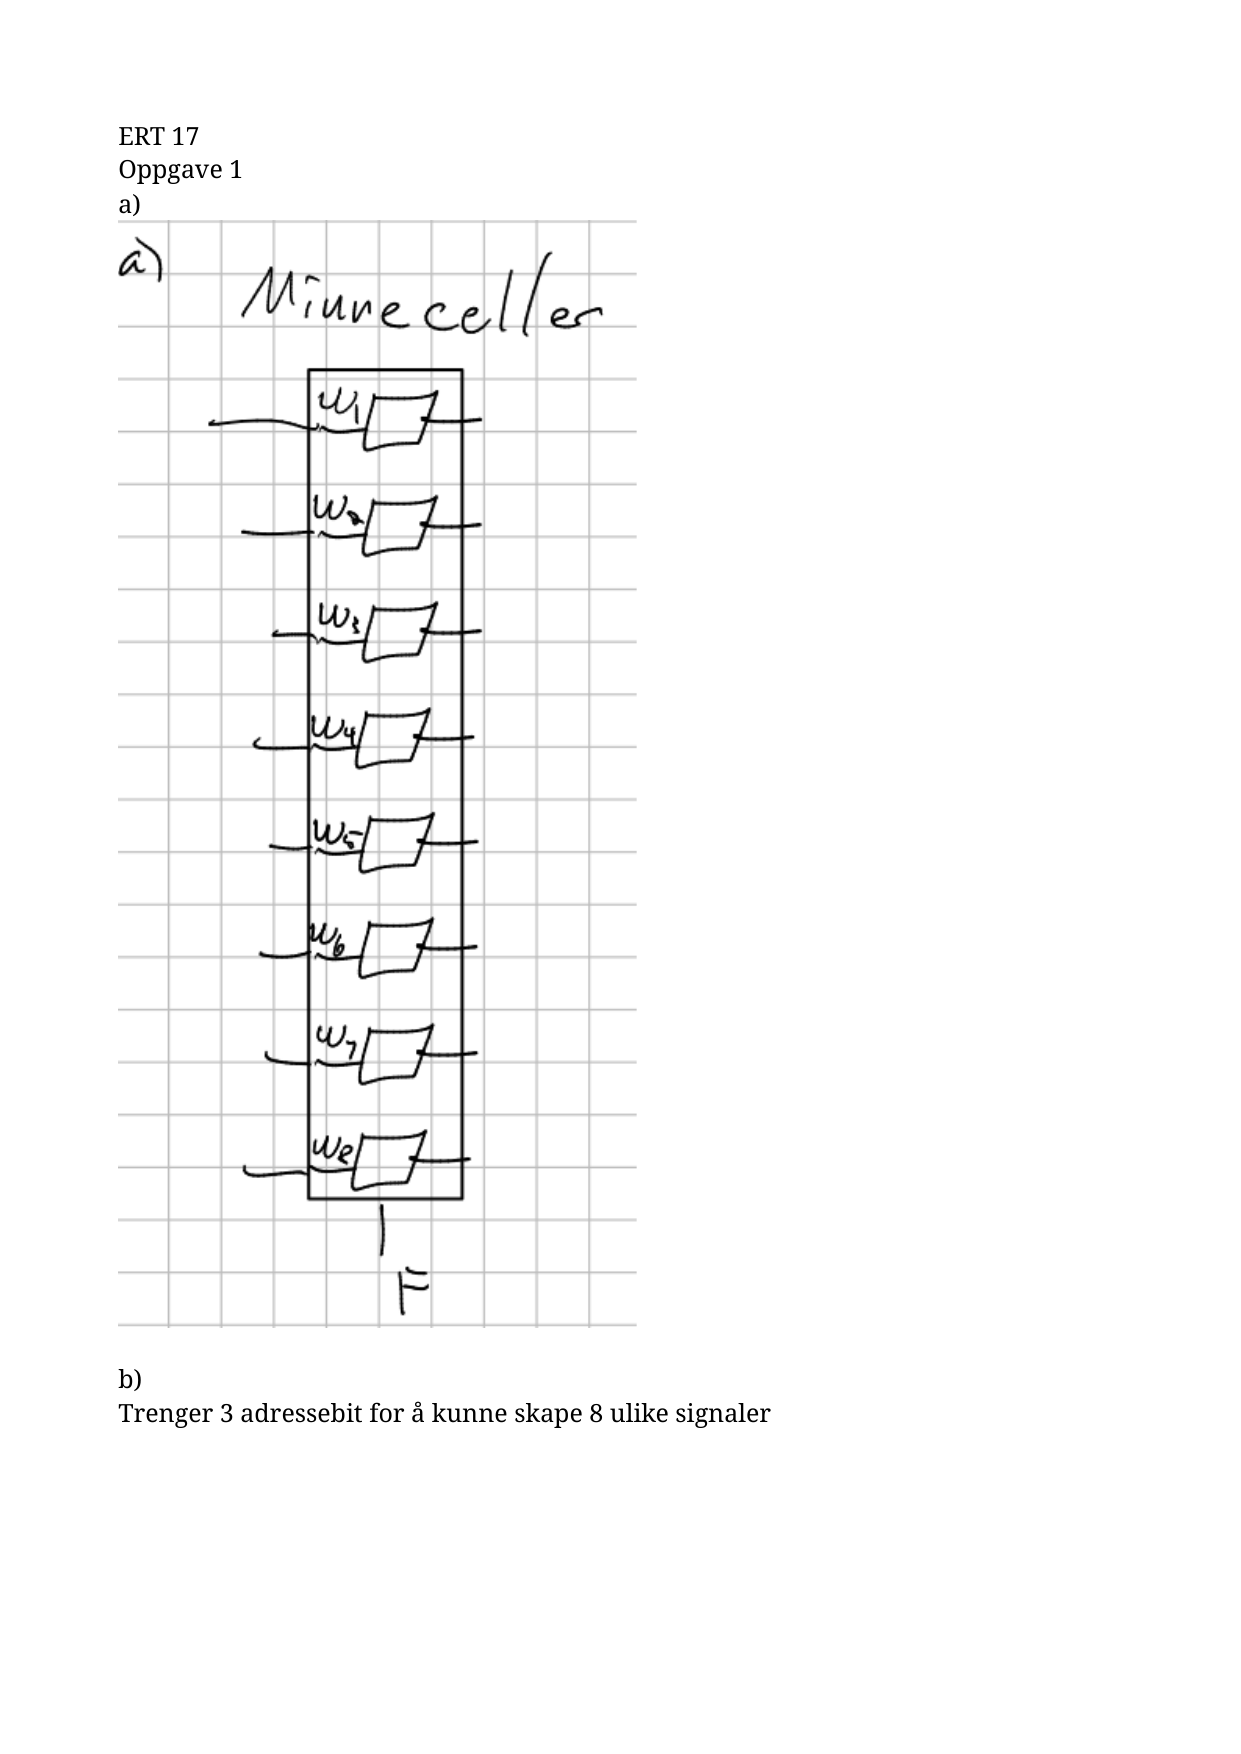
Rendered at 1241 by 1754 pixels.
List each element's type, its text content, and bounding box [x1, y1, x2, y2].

text Oppgave 1 [118, 152, 1122, 186]
text ERT 17 [118, 118, 1122, 152]
text b) [118, 1362, 1122, 1396]
picture [118, 220, 637, 1328]
text Trenger 3 adressebit for å kunne skape 8 ulike signaler [118, 1396, 1122, 1430]
text a) [118, 186, 1122, 220]
